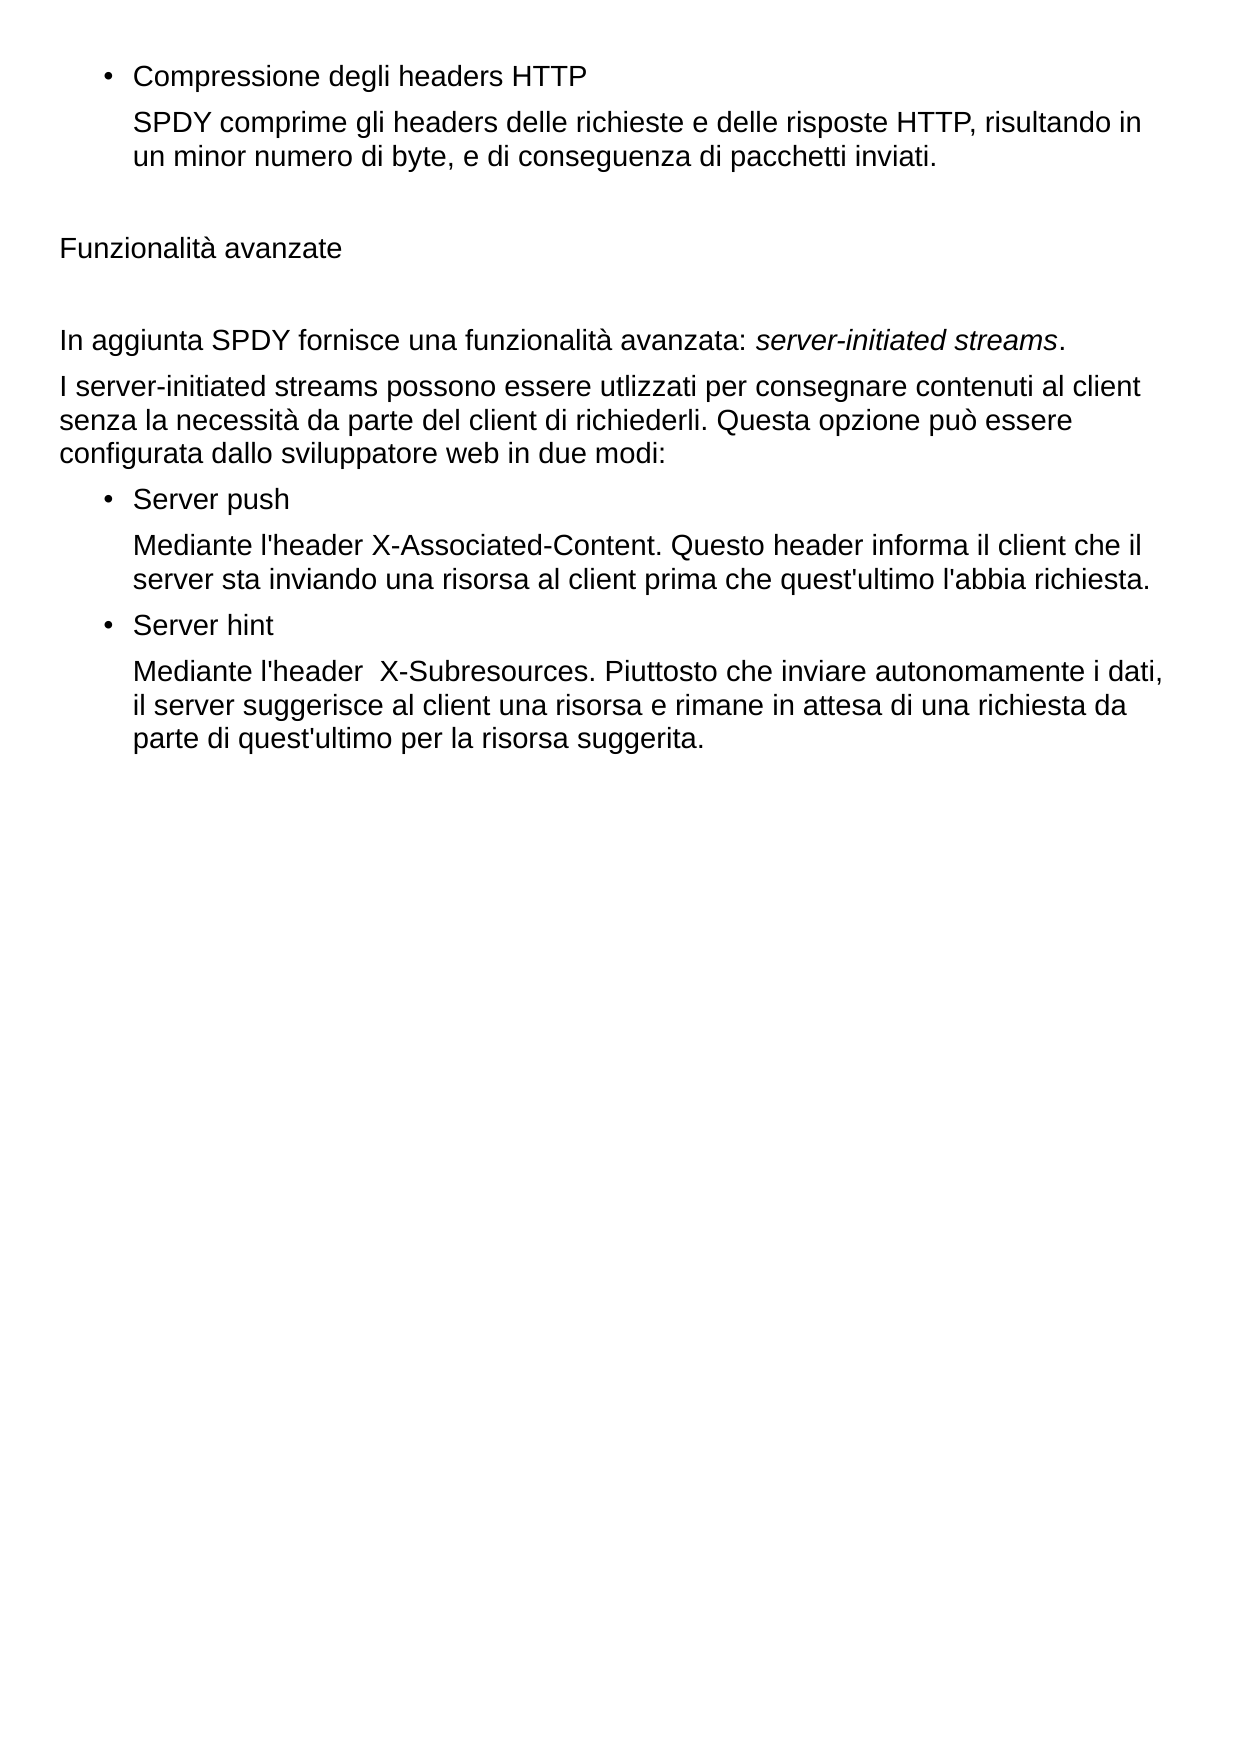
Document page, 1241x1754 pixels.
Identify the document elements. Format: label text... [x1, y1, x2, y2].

list Compressione degli headers HTTP [103, 59, 1181, 93]
text I server-initiated streams possono essere utlizzati per consegnare contenuti al client senza la necessità da parte del client di richiederli. Questa opzione può essere configurata dallo sviluppatore web in due modi: [59, 369, 1181, 470]
text In aggiunta SPDY fornisce una funzionalità avanzata: server-initiated streams. [59, 323, 1181, 357]
text Funzionalità avanzate [59, 231, 1181, 264]
list Server hint [103, 608, 1181, 642]
list Mediante l'header X-Subresources. Piuttosto che inviare autonomamente i dati, il server suggerisce al client una risorsa e rimane in attesa di una richiesta da parte di quest'ultimo per la risorsa suggerita. [103, 654, 1181, 755]
list SPDY comprime gli headers delle richieste e delle risposte HTTP, risultando in un minor numero di byte, e di conseguenza di pacchetti inviati. [103, 105, 1181, 172]
list Server push [103, 482, 1181, 516]
list Mediante l'header X-Associated-Content. Questo header informa il client che il server sta inviando una risorsa al client prima che quest'ultimo l'abbia richiesta. [103, 528, 1181, 596]
